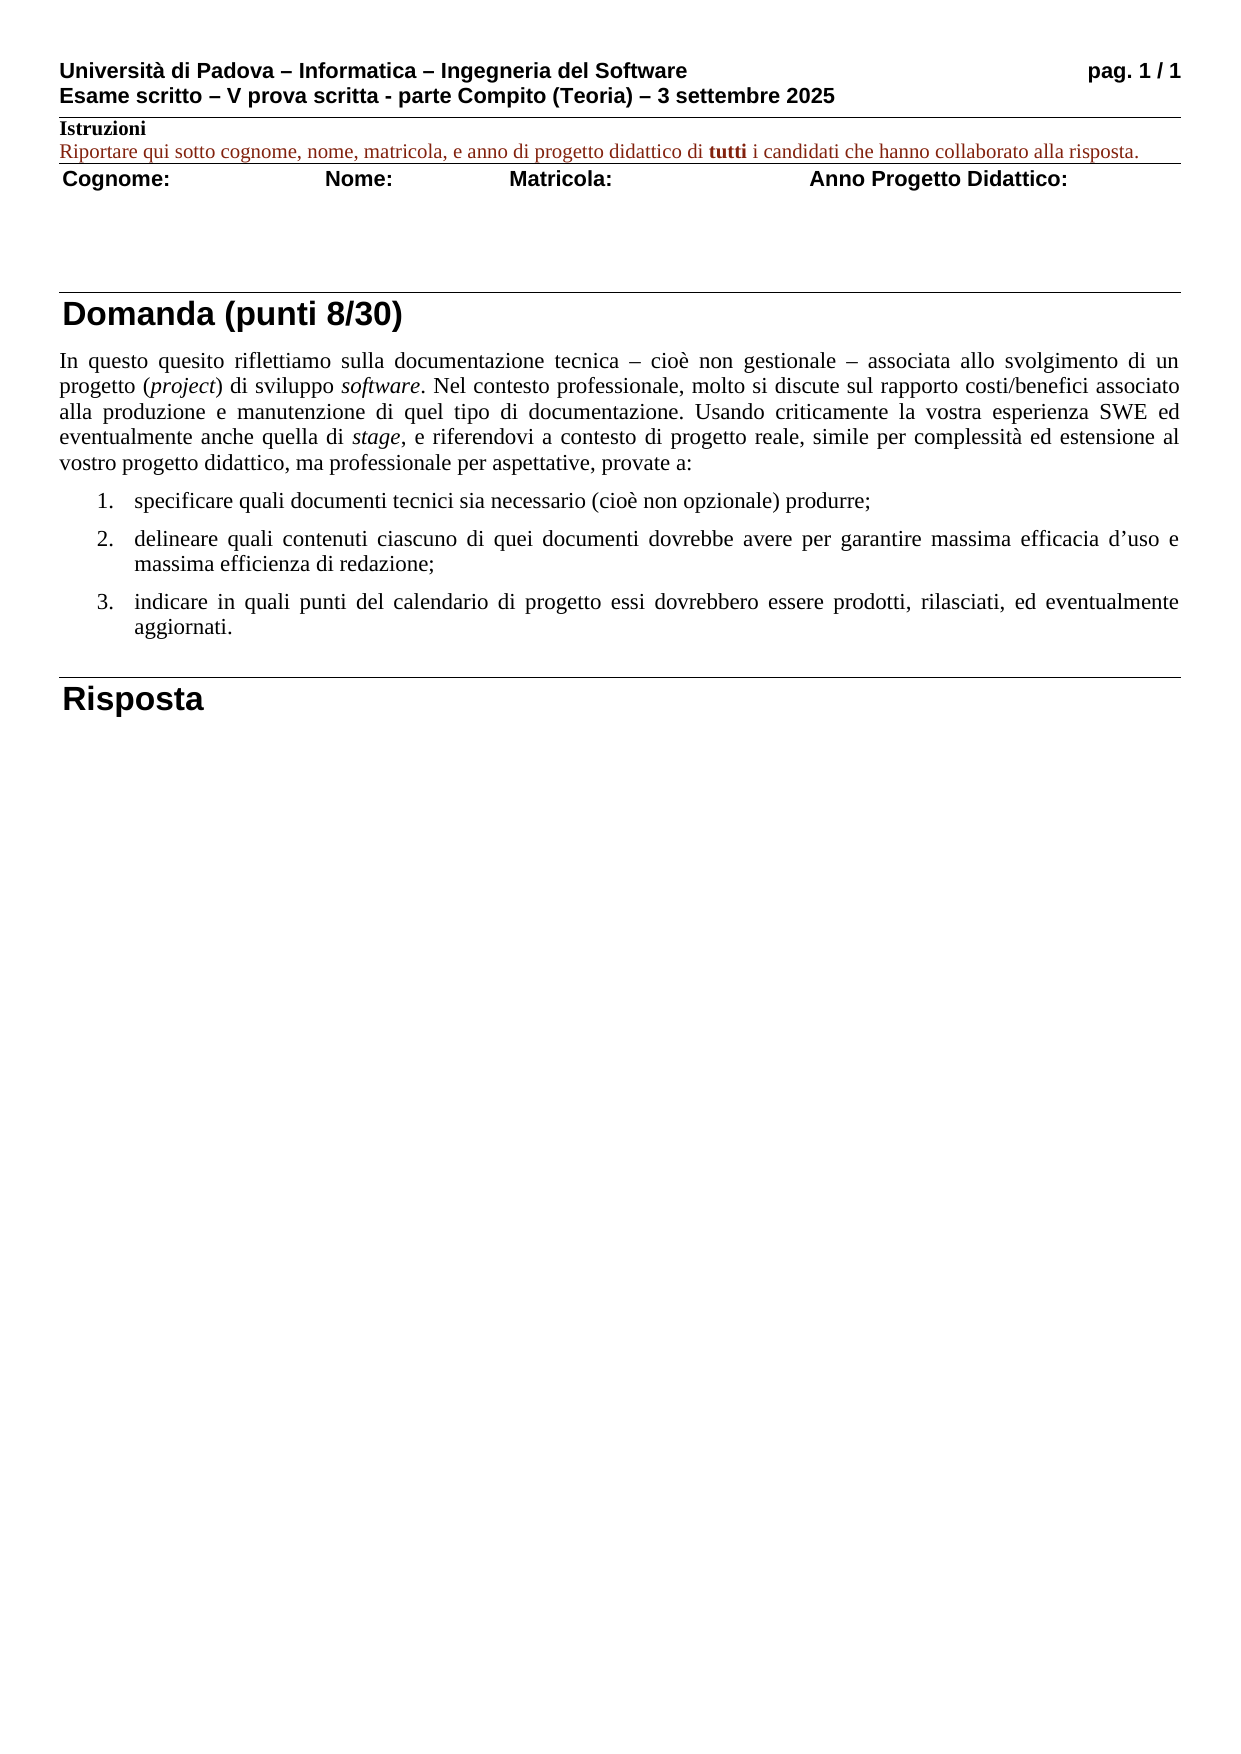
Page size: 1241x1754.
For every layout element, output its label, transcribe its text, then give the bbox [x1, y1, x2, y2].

text In questo quesito riflettiamo sulla documentazione tecnica – cioè non gestionale – associata allo svolgimento di un progetto (project) di sviluppo software. Nel contesto professionale, molto si discute sul rapporto costi/benefici associato alla produzione e manutenzione di quel tipo di documentazione. Usando criticamente la vostra esperienza SWE ed eventualmente anche quella di stage, e riferendovi a contesto di progetto reale, simile per complessità ed estensione al vostro progetto didattico, ma professionale per aspettative, provate a: [59, 348, 1181, 475]
list indicare in quali punti del calendario di progetto essi dovrebbero essere prodotti, rilasciati, ed eventualmente aggiornati. [97, 589, 1181, 640]
list delineare quali contenuti ciascuno di quei documenti dovrebbe avere per garantire massima efficacia d’uso e massima efficienza di redazione; [97, 526, 1181, 576]
subtitle Domanda (punti 8/30) [59, 293, 1181, 336]
subtitle Risposta [59, 678, 1181, 721]
list specificare quali documenti tecnici sia necessario (cioè non opzionale) produrre; [97, 488, 1181, 513]
